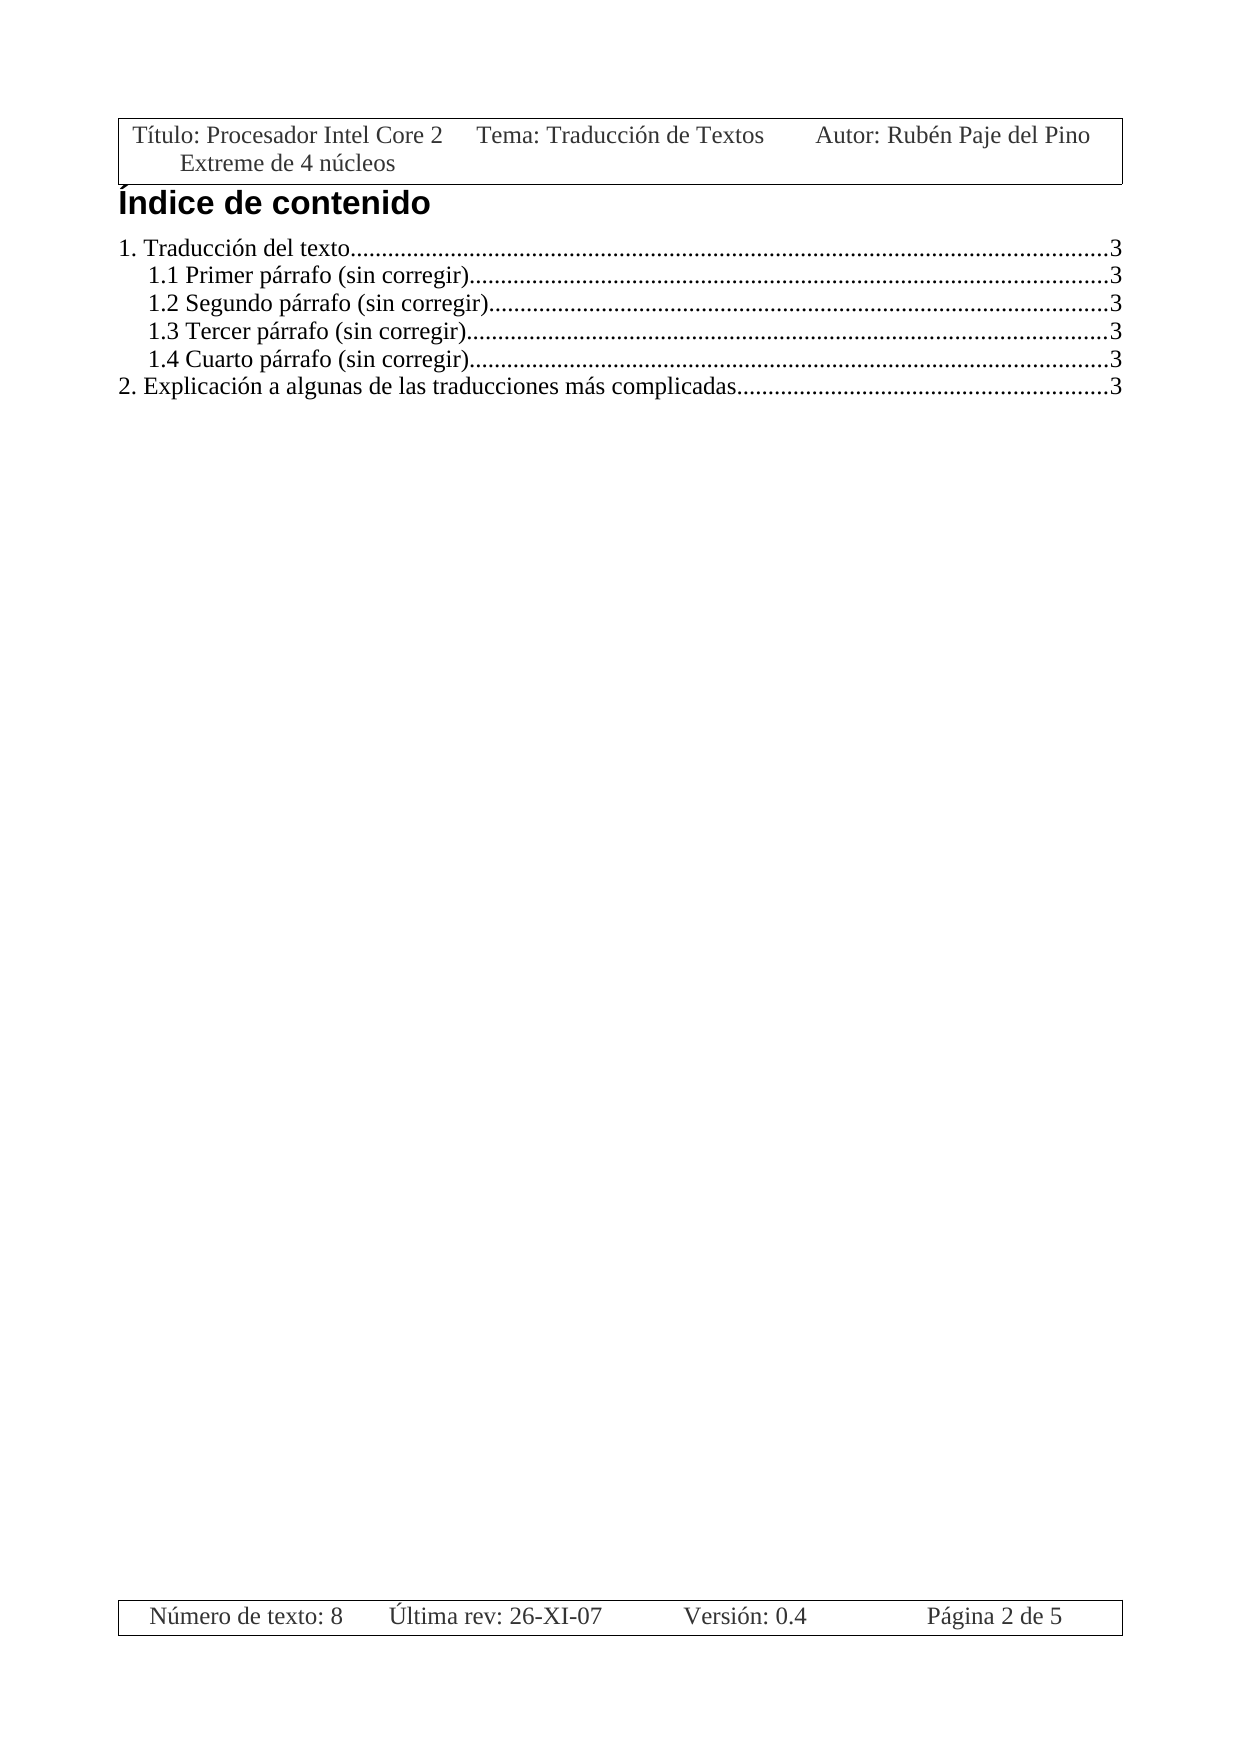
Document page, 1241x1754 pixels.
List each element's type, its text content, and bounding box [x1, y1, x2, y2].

text 1.4 Cuarto párrafo (sin corregir) 3 [148, 345, 1122, 372]
text 1.3 Tercer párrafo (sin corregir) 3 [148, 317, 1122, 345]
subtitle Índice de contenido [118, 185, 1122, 221]
text 1. Traducción del texto 3 [118, 234, 1122, 262]
text 1.2 Segundo párrafo (sin corregir) 3 [148, 289, 1122, 317]
text 2. Explicación a algunas de las traducciones más complicadas 3 [118, 372, 1122, 400]
text 1.1 Primer párrafo (sin corregir) 3 [148, 262, 1122, 289]
